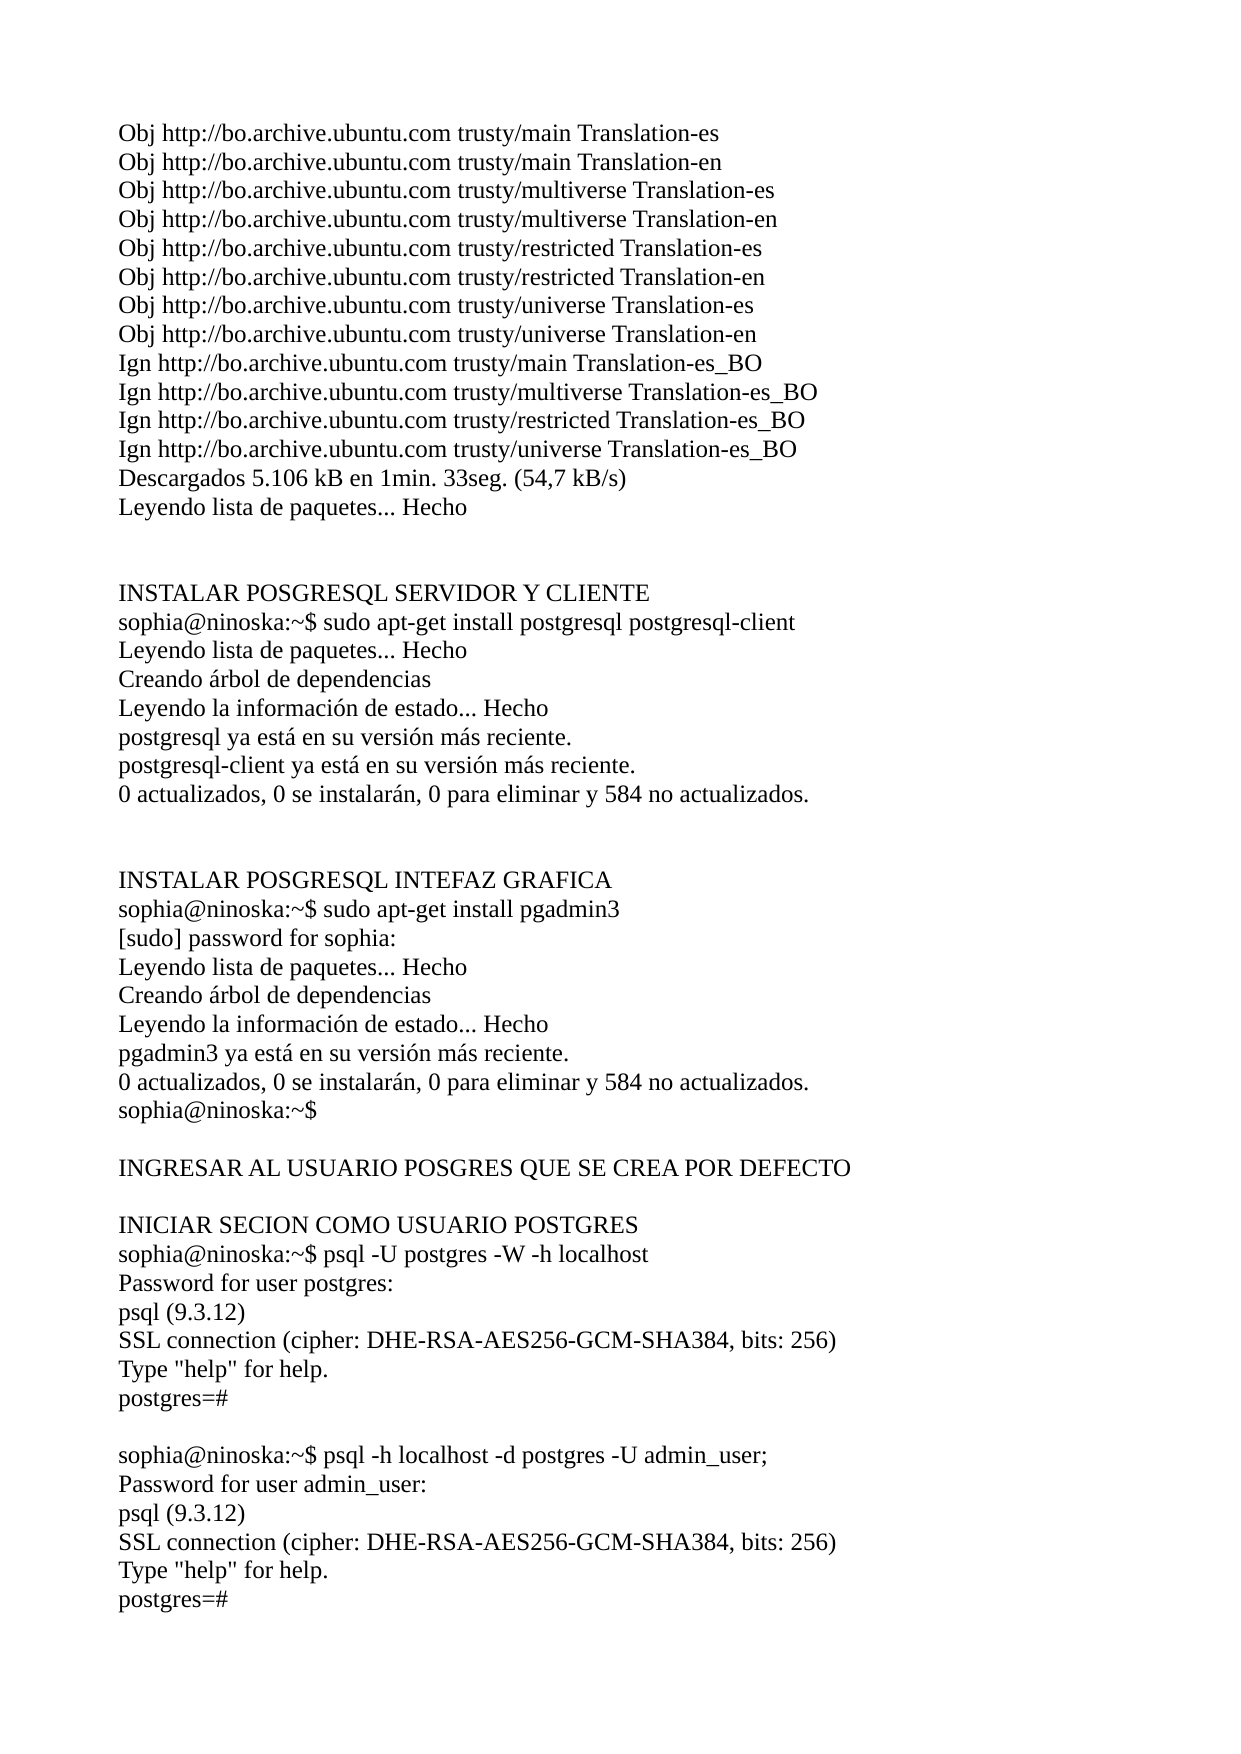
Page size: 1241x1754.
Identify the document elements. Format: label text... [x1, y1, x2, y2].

text SSL connection (cipher: DHE-RSA-AES256-GCM-SHA384, bits: 256) [118, 1326, 1122, 1354]
text Type "help" for help. [118, 1354, 1122, 1383]
text Obj http://bo.archive.ubuntu.com trusty/main Translation-es [118, 118, 1122, 147]
text Leyendo lista de paquetes... Hecho [118, 952, 1122, 981]
text psql (9.3.12) [118, 1498, 1122, 1527]
text Creando árbol de dependencias [118, 981, 1122, 1009]
text Obj http://bo.archive.ubuntu.com trusty/universe Translation-en [118, 319, 1122, 348]
text sophia@ninoska:~$ sudo apt-get install postgresql postgresql-client [118, 607, 1122, 636]
text pgadmin3 ya está en su versión más reciente. [118, 1038, 1122, 1067]
text sophia@ninoska:~$ psql -h localhost -d postgres -U admin_user; [118, 1441, 1122, 1469]
text Obj http://bo.archive.ubuntu.com trusty/multiverse Translation-en [118, 204, 1122, 233]
text Leyendo lista de paquetes... Hecho [118, 636, 1122, 664]
text Ign http://bo.archive.ubuntu.com trusty/main Translation-es_BO [118, 348, 1122, 377]
text [sudo] password for sophia: [118, 923, 1122, 952]
text Obj http://bo.archive.ubuntu.com trusty/restricted Translation-en [118, 262, 1122, 291]
text INGRESAR AL USUARIO POSGRES QUE SE CREA POR DEFECTO [118, 1153, 1122, 1182]
text SSL connection (cipher: DHE-RSA-AES256-GCM-SHA384, bits: 256) [118, 1527, 1122, 1556]
text sophia@ninoska:~$ sudo apt-get install pgadmin3 [118, 894, 1122, 923]
text Password for user postgres: [118, 1268, 1122, 1297]
text postgresql ya está en su versión más reciente. [118, 722, 1122, 751]
text Ign http://bo.archive.ubuntu.com trusty/universe Translation-es_BO [118, 434, 1122, 463]
text Obj http://bo.archive.ubuntu.com trusty/universe Translation-es [118, 291, 1122, 319]
text postgres=# [118, 1383, 1122, 1412]
text INSTALAR POSGRESQL INTEFAZ GRAFICA [118, 866, 1122, 894]
text INSTALAR POSGRESQL SERVIDOR Y CLIENTE [118, 578, 1122, 607]
text postgresql-client ya está en su versión más reciente. [118, 751, 1122, 779]
text Obj http://bo.archive.ubuntu.com trusty/main Translation-en [118, 147, 1122, 176]
text Leyendo la información de estado... Hecho [118, 1009, 1122, 1038]
text Password for user admin_user: [118, 1469, 1122, 1498]
text Ign http://bo.archive.ubuntu.com trusty/restricted Translation-es_BO [118, 406, 1122, 434]
text Type "help" for help. [118, 1556, 1122, 1584]
text INICIAR SECION COMO USUARIO POSTGRES [118, 1211, 1122, 1239]
text postgres=# [118, 1584, 1122, 1613]
text Obj http://bo.archive.ubuntu.com trusty/restricted Translation-es [118, 233, 1122, 262]
text Leyendo lista de paquetes... Hecho [118, 492, 1122, 521]
text sophia@ninoska:~$ psql -U postgres -W -h localhost [118, 1239, 1122, 1268]
text sophia@ninoska:~$ [118, 1096, 1122, 1124]
text Leyendo la información de estado... Hecho [118, 693, 1122, 722]
text Ign http://bo.archive.ubuntu.com trusty/multiverse Translation-es_BO [118, 377, 1122, 406]
text Obj http://bo.archive.ubuntu.com trusty/multiverse Translation-es [118, 176, 1122, 204]
text psql (9.3.12) [118, 1297, 1122, 1326]
text Creando árbol de dependencias [118, 664, 1122, 693]
text 0 actualizados, 0 se instalarán, 0 para eliminar y 584 no actualizados. [118, 1067, 1122, 1096]
text 0 actualizados, 0 se instalarán, 0 para eliminar y 584 no actualizados. [118, 779, 1122, 808]
text Descargados 5.106 kB en 1min. 33seg. (54,7 kB/s) [118, 463, 1122, 492]
